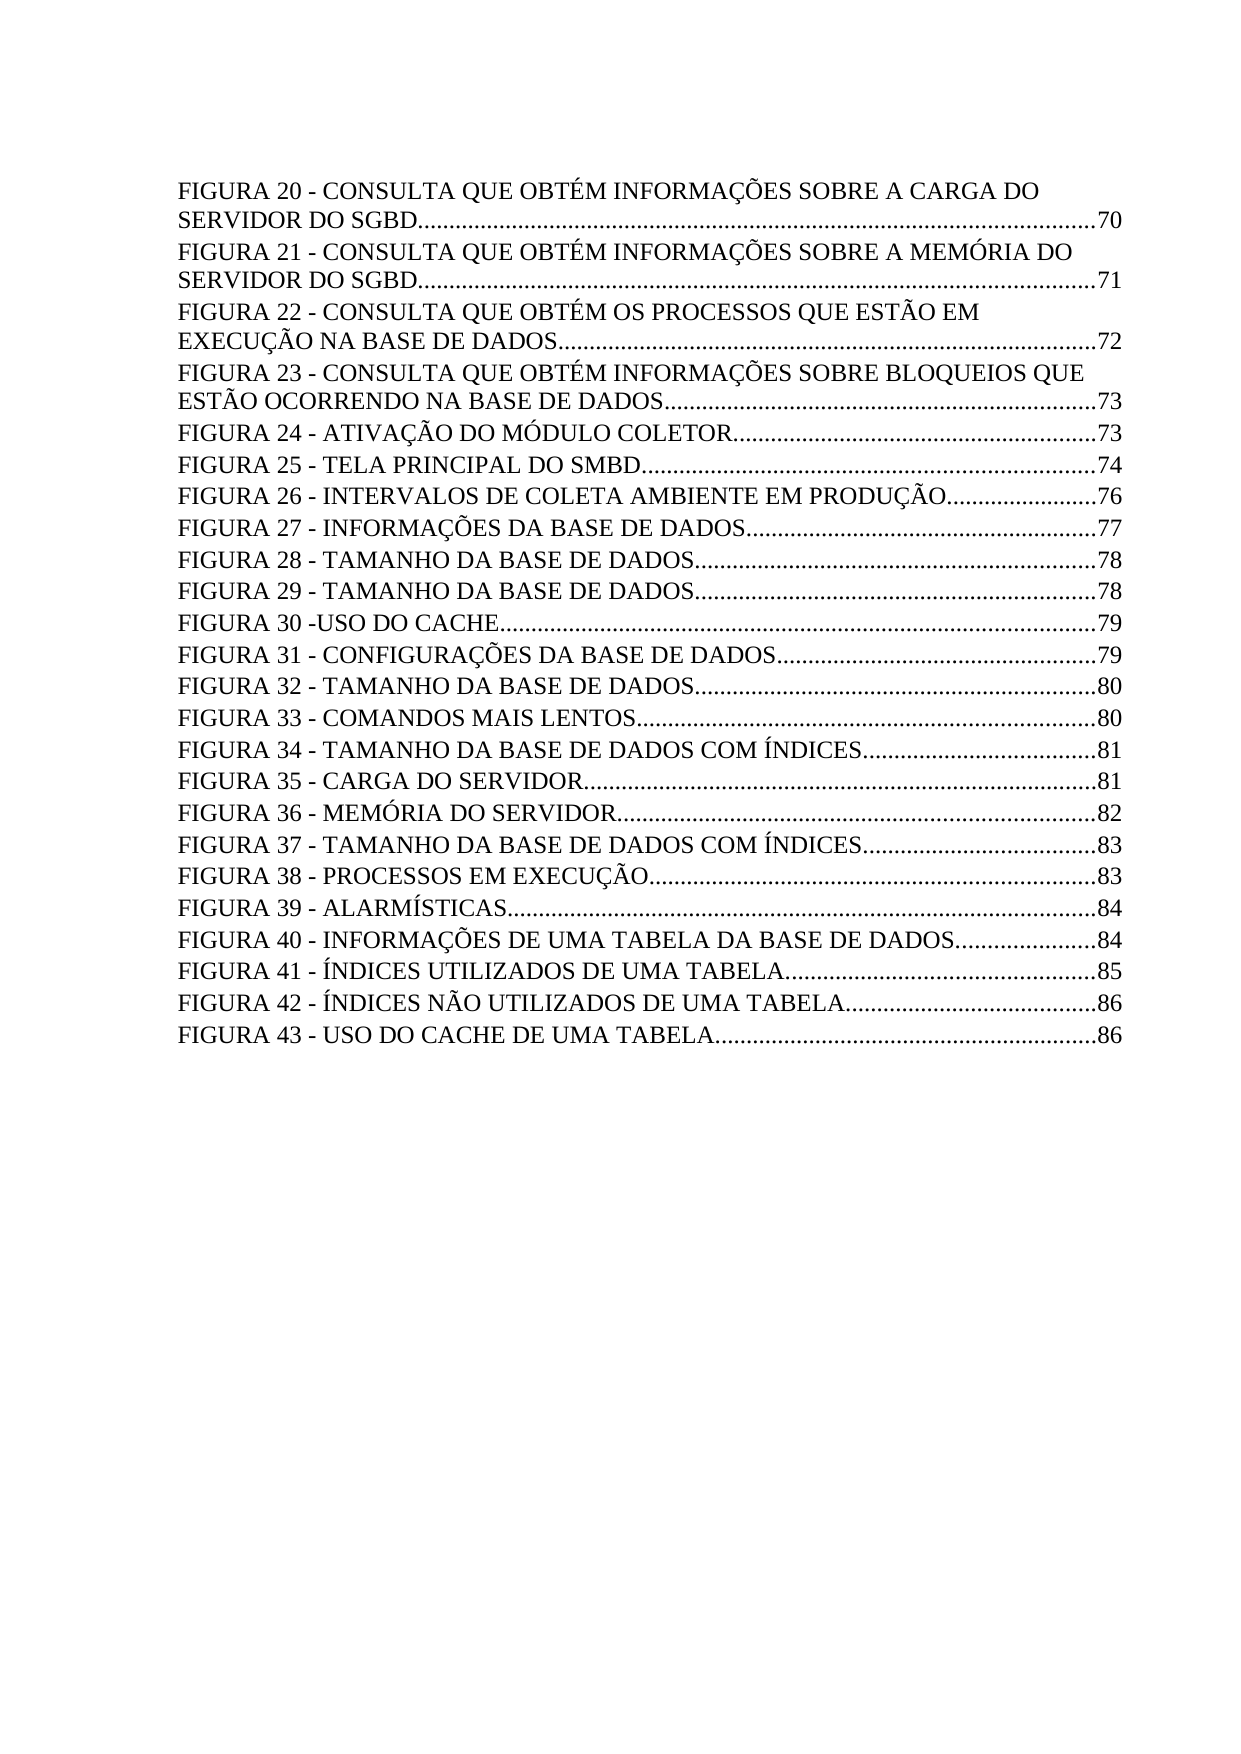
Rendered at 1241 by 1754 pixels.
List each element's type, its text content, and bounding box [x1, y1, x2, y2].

text Figura 37 - Tamanho da base de dados com índices. 83 [177, 830, 1122, 858]
text Figura 42 - Índices não utilizados de uma tabela. 86 [177, 988, 1122, 1017]
text Figura 34 - Tamanho da base de dados com índices. 81 [177, 735, 1122, 763]
text Figura 24 - Ativação do módulo coletor. 73 [177, 418, 1122, 447]
text Figura 31 - Configurações da base de dados 79 [177, 640, 1122, 668]
text Figura 28 - Tamanho da base de dados. 78 [177, 545, 1122, 573]
text Figura 35 - Carga do servidor. 81 [177, 766, 1122, 795]
text Figura 22 - Consulta que obtém os processos que estão em execução na base de dados. 72 [177, 297, 1122, 355]
text Figura 25 - Tela principal do SMBD. 74 [177, 450, 1122, 478]
text Figura 20 - Consulta que obtém informações sobre a carga do servidor do SGBD. 70 [177, 176, 1122, 234]
text Figura 21 - Consulta que obtém informações sobre a memória do servidor do SGBD. 71 [177, 237, 1122, 294]
text Figura 40 - Informações de uma tabela da base de dados. 84 [177, 925, 1122, 953]
text Figura 27 - Informações da base de dados. 77 [177, 513, 1122, 542]
text Figura 30 -Uso do cache. 79 [177, 608, 1122, 637]
text Figura 38 - Processos em execução. 83 [177, 861, 1122, 890]
text Figura 32 - Tamanho da base de dados. 80 [177, 671, 1122, 700]
text Figura 23 - Consulta que obtém informações sobre bloqueios que estão ocorrendo na base de dados 73 [177, 358, 1122, 415]
text Figura 33 - Comandos mais lentos 80 [177, 703, 1122, 732]
text Figura 29 - Tamanho da base de dados. 78 [177, 576, 1122, 605]
text Figura 39 - Alarmísticas. 84 [177, 893, 1122, 922]
text Figura 41 - Índices utilizados de uma tabela. 85 [177, 956, 1122, 985]
text Figura 43 - Uso do cache de uma tabela. 86 [177, 1020, 1122, 1048]
text Figura 36 - Memória do servidor. 82 [177, 798, 1122, 827]
text Figura 26 - Intervalos de coleta ambiente em produção. 76 [177, 481, 1122, 510]
